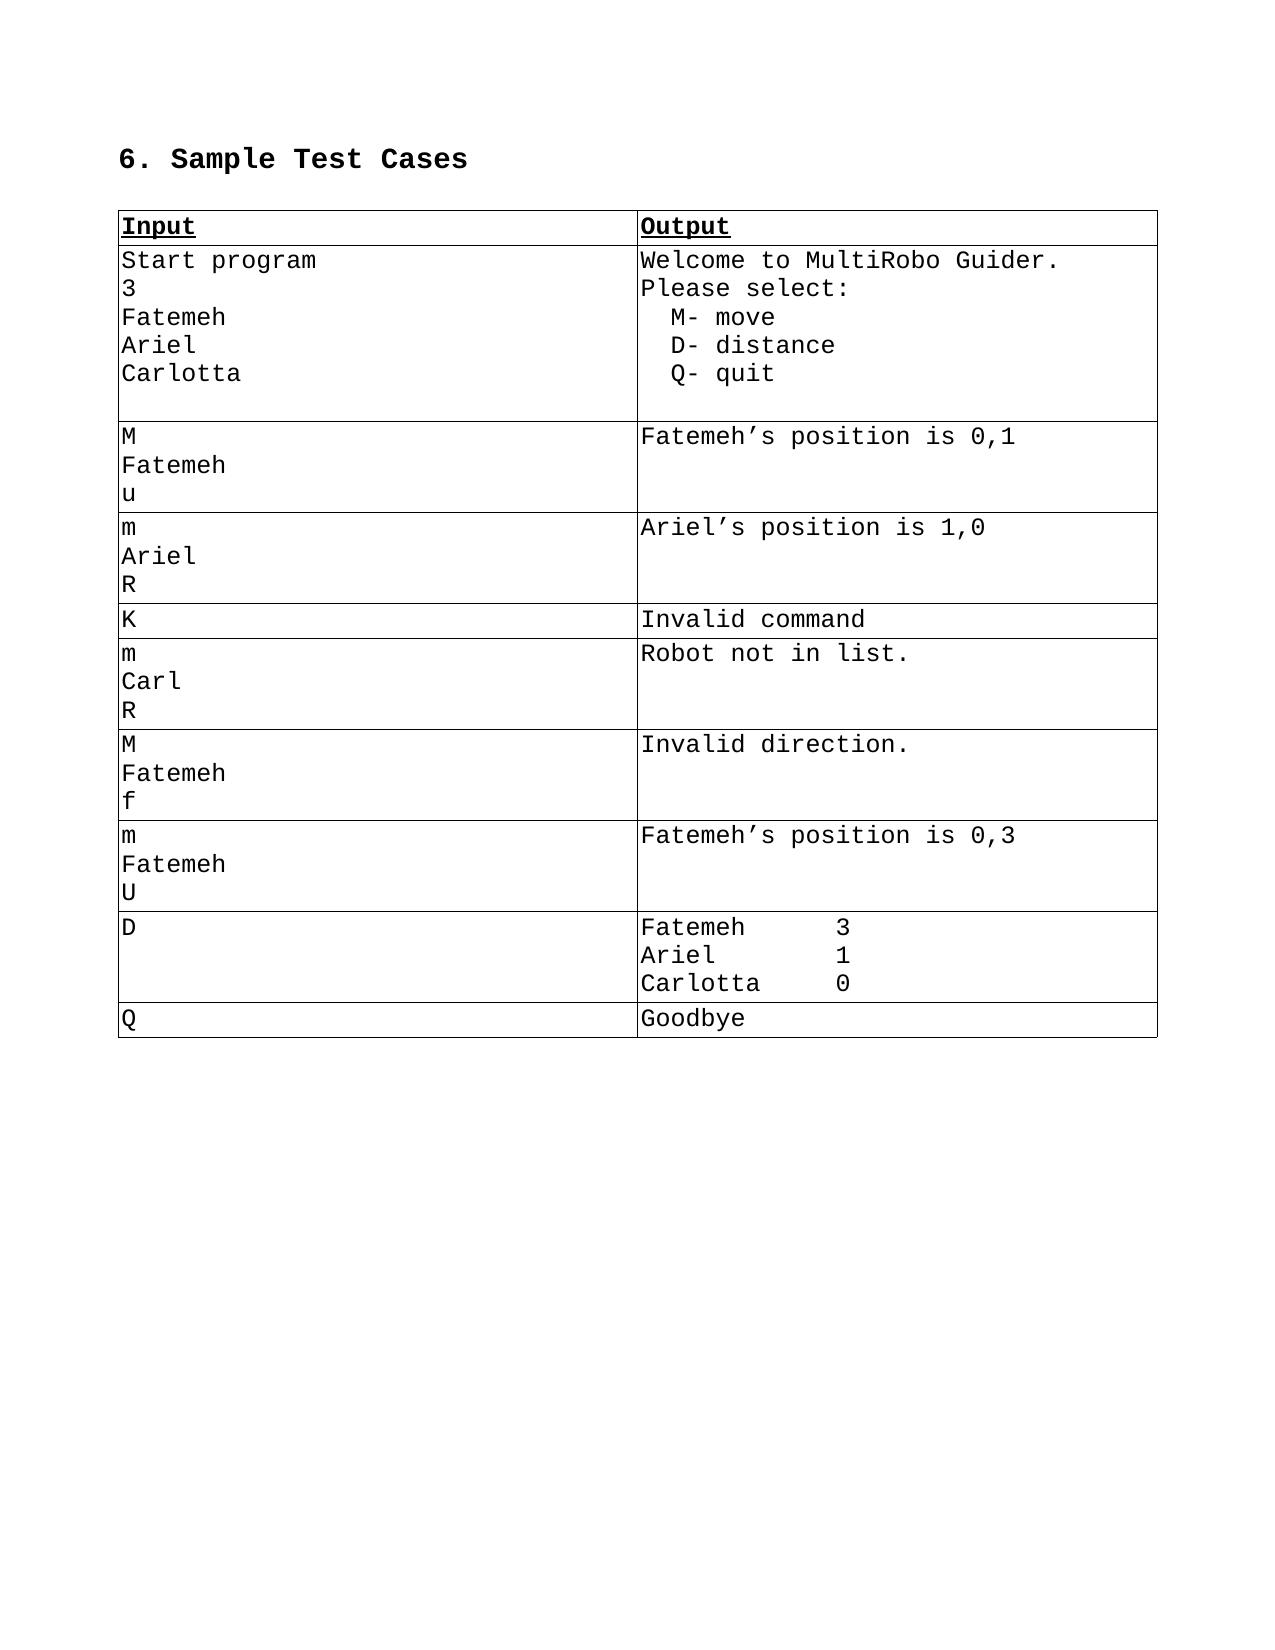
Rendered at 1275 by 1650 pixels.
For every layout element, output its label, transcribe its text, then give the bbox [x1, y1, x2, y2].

table_cell Robot not in list. [638, 639, 1157, 729]
table_cell M Fatemeh u [119, 422, 637, 512]
table_cell Ariel’s position is 1,0 [638, 513, 1157, 603]
table_cell Fatemeh’s position is 0,1 [638, 422, 1157, 512]
table_cell Fatemeh’s position is 0,3 [638, 821, 1157, 911]
table_cell m Carl R [119, 639, 637, 729]
table_cell Goodbye [638, 1003, 1157, 1037]
table_header Input [119, 211, 637, 244]
table_cell Invalid direction. [638, 730, 1157, 820]
table_cell Welcome to MultiRobo Guider. Please select: M- move D- distance Q- quit [638, 246, 1157, 421]
table_cell Invalid command [638, 604, 1157, 637]
table_cell Fatemeh 3 Ariel 1 Carlotta 0 [638, 912, 1157, 1002]
table_cell M Fatemeh f [119, 730, 637, 820]
table_cell m Ariel R [119, 513, 637, 603]
table_cell Start program 3 Fatemeh Ariel Carlotta [119, 246, 637, 421]
text 6. Sample Test Cases [118, 144, 1157, 177]
table_cell K [119, 604, 637, 637]
table_cell Q [119, 1003, 637, 1037]
table_header Output [638, 211, 1157, 244]
table_cell D [119, 912, 637, 1002]
table_cell m Fatemeh U [119, 821, 637, 911]
